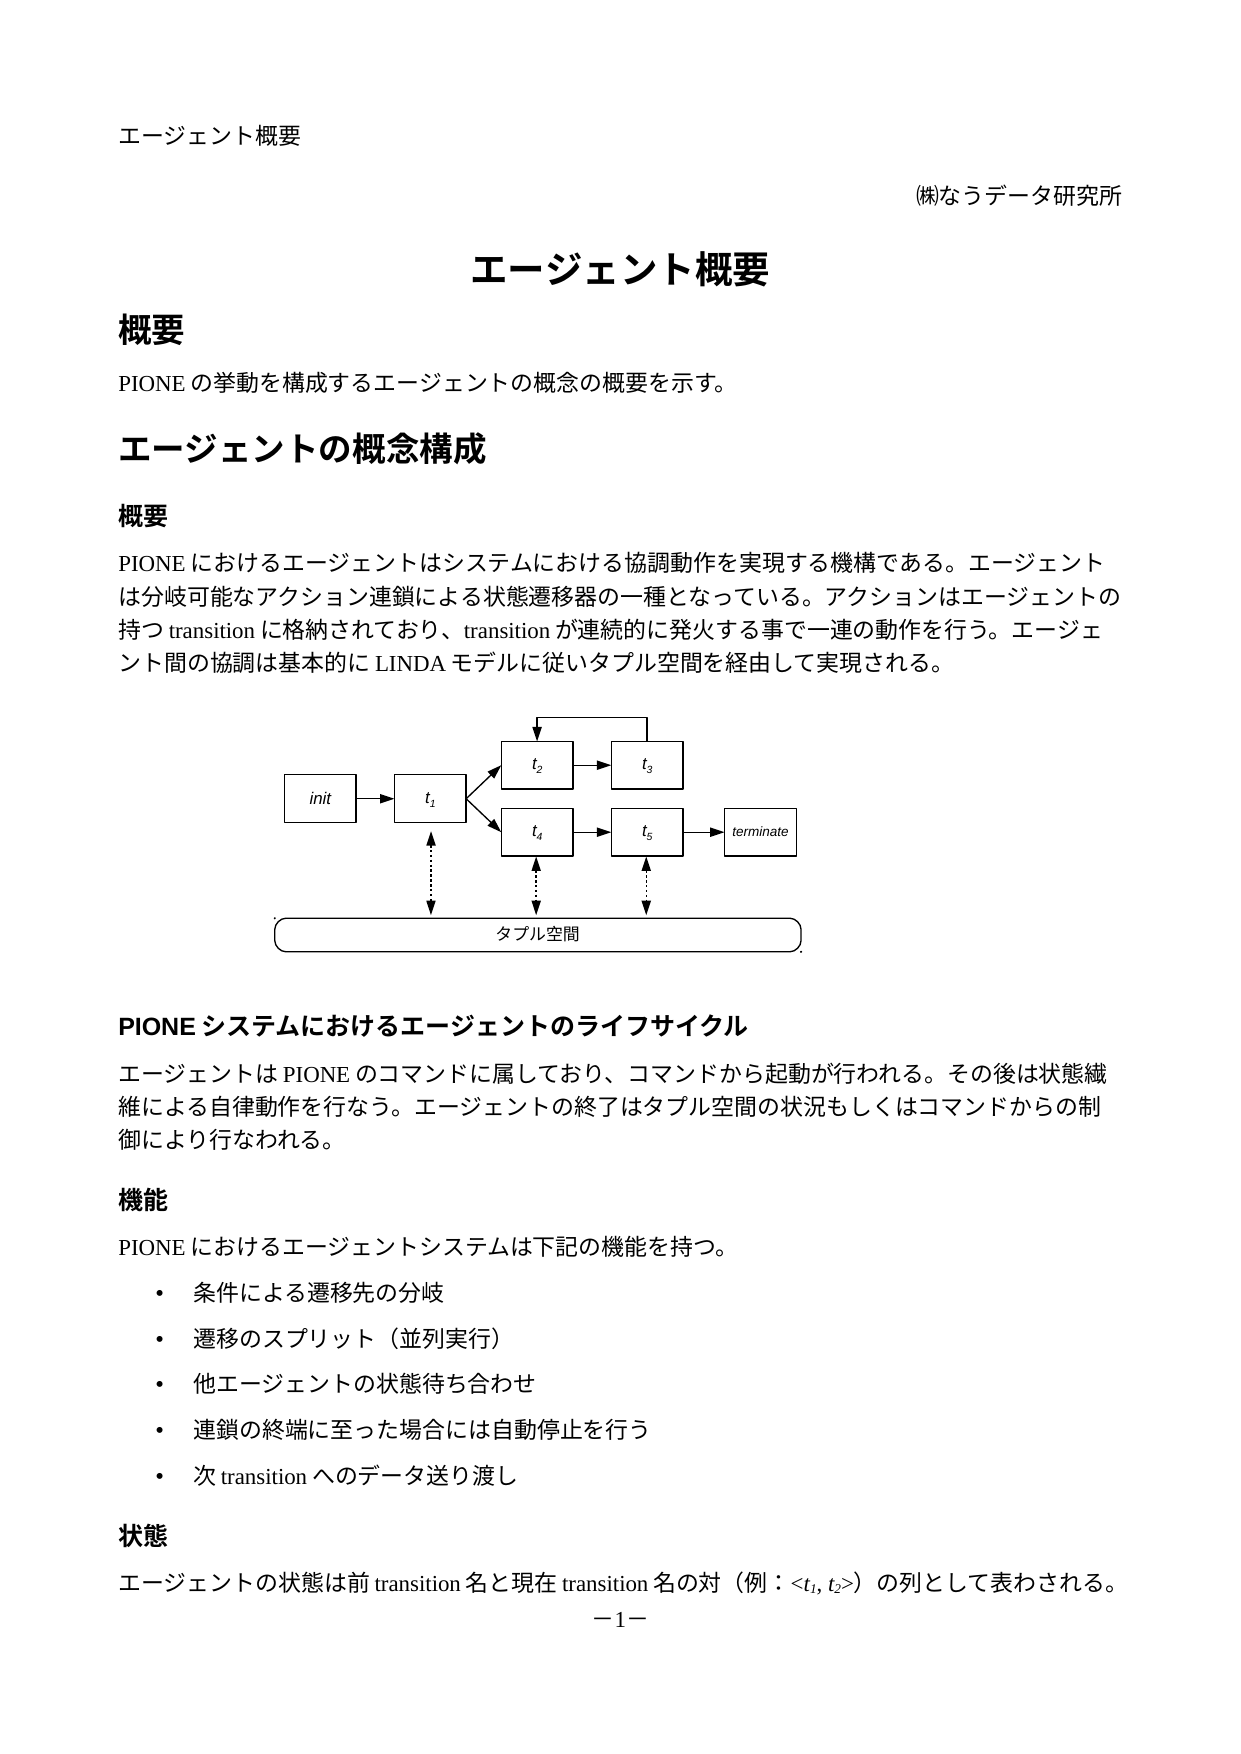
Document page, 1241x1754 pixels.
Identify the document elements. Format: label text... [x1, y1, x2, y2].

subtitle エージェントの概念構成 [118, 423, 1122, 471]
subtitle 状態 [118, 1516, 1122, 1552]
title エージェント概要 [118, 240, 1122, 295]
text PIONEにおけるエージェントはシステムにおける協調動作を実現する機構である。エージェントは分岐可能なアクション連鎖による状態遷移器の一種となっている。アクションはエージェントの持つtransitionに格納されており、transitionが連続的に発火する事で一連の動作を行う。エージェント間の協調は基本的にLINDAモデルに従いタプル空間を経由して実現される。 [118, 545, 1122, 678]
list 他エージェントの状態待ち合わせ [156, 1366, 1122, 1399]
subtitle 概要 [118, 303, 1122, 352]
list 次transitionへのデータ送り渡し [156, 1458, 1122, 1491]
text PIONEの挙動を構成するエージェントの概念の概要を示す。 [118, 365, 1122, 398]
text エージェントの状態は前transition名と現在transition名の対（例：<t1, t2>）の列として表わされる。transitionは発火開始時に前transition名を空とし現在transition名をその名前とし、発火終了時に前transition名にその名前を設定し現在transition名を空にする。初期状態は[<nil, nil>]であり、終了状態は[<terminate, nil>]である。 [118, 1565, 1122, 1598]
list 条件による遷移先の分岐 [156, 1275, 1122, 1308]
subtitle PIONEシステムにおけるエージェントのライフサイクル [118, 703, 1122, 1043]
list 連鎖の終端に至った場合には自動停止を行う [156, 1412, 1122, 1445]
text エージェントはPIONEのコマンドに属しており、コマンドから起動が行われる。その後は状態繊維による自律動作を行なう。エージェントの終了はタプル空間の状況もしくはコマンドからの制御により行なわれる。 [118, 1056, 1122, 1155]
subtitle 機能 [118, 1180, 1122, 1217]
list 遷移のスプリット（並列実行） [156, 1321, 1122, 1354]
subtitle 概要 [118, 496, 1122, 533]
text PIONEにおけるエージェントシステムは下記の機能を持つ。 [118, 1229, 1122, 1262]
